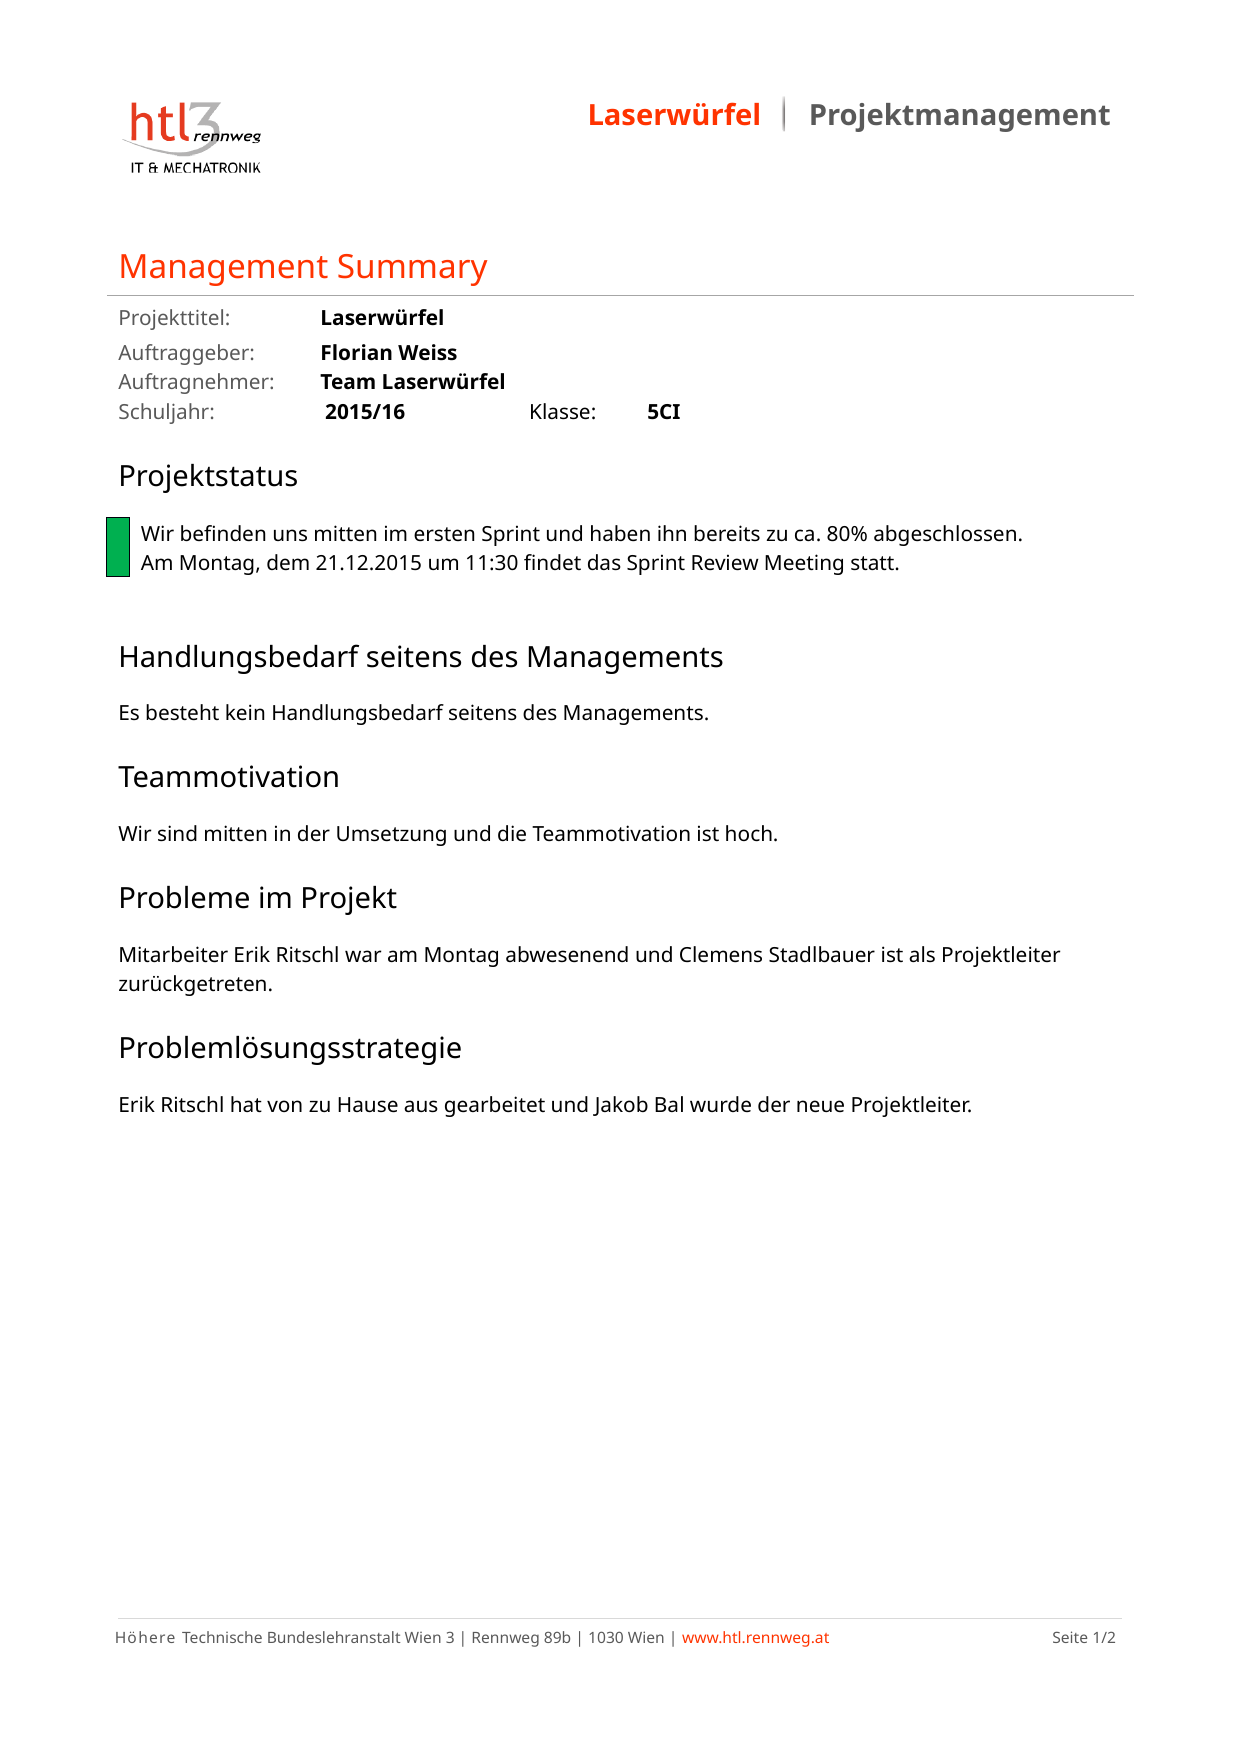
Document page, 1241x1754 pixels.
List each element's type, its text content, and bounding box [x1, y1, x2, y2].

table_header [841, 236, 1134, 295]
subtitle Problemlösungsstrategie [118, 1035, 1122, 1064]
subtitle Projektstatus [118, 463, 1122, 492]
subtitle Probleme im Projekt [118, 885, 1122, 914]
table_cell Projekttitel: [107, 296, 309, 336]
table_cell Klasse: [518, 396, 636, 425]
text Mitarbeiter Erik Ritschl war am Montag abwesenend und Clemens Stadlbauer ist als Projektleiter zurückgetreten. [118, 939, 1122, 997]
text Erik Ritschl hat von zu Hause aus gearbeitet und Jakob Bal wurde der neue Projektleiter. [118, 1089, 1122, 1118]
table_cell Auftraggeber: [107, 336, 309, 366]
table_cell 5CI [636, 396, 945, 425]
table_header Wir befinden uns mitten im ersten Sprint und haben ihn bereits zu ca. 80% abgeschlossen. Am Montag, dem 21.12.2015 um 11:30 findet das Sprint Review Meeting statt. [130, 517, 1061, 576]
subtitle Handlungsbedarf seitens des Managements [118, 644, 1122, 673]
table_cell Schuljahr: [107, 396, 314, 425]
table_header [107, 518, 129, 576]
table_cell Florian Weiss [309, 336, 1134, 366]
text Es besteht kein Handlungsbedarf seitens des Managements. [118, 698, 1122, 726]
text Wir sind mitten in der Umsetzung und die Teammotivation ist hoch. [118, 818, 1122, 847]
table_cell [945, 396, 1134, 425]
table_cell Auftragnehmer: [107, 366, 309, 396]
table_cell 2015/16 [314, 396, 518, 425]
subtitle Teammotivation [118, 764, 1122, 793]
table_cell Team Laserwürfel [309, 366, 1134, 396]
table_header Management Summary [107, 236, 841, 295]
table_cell Laserwürfel [309, 296, 1134, 336]
